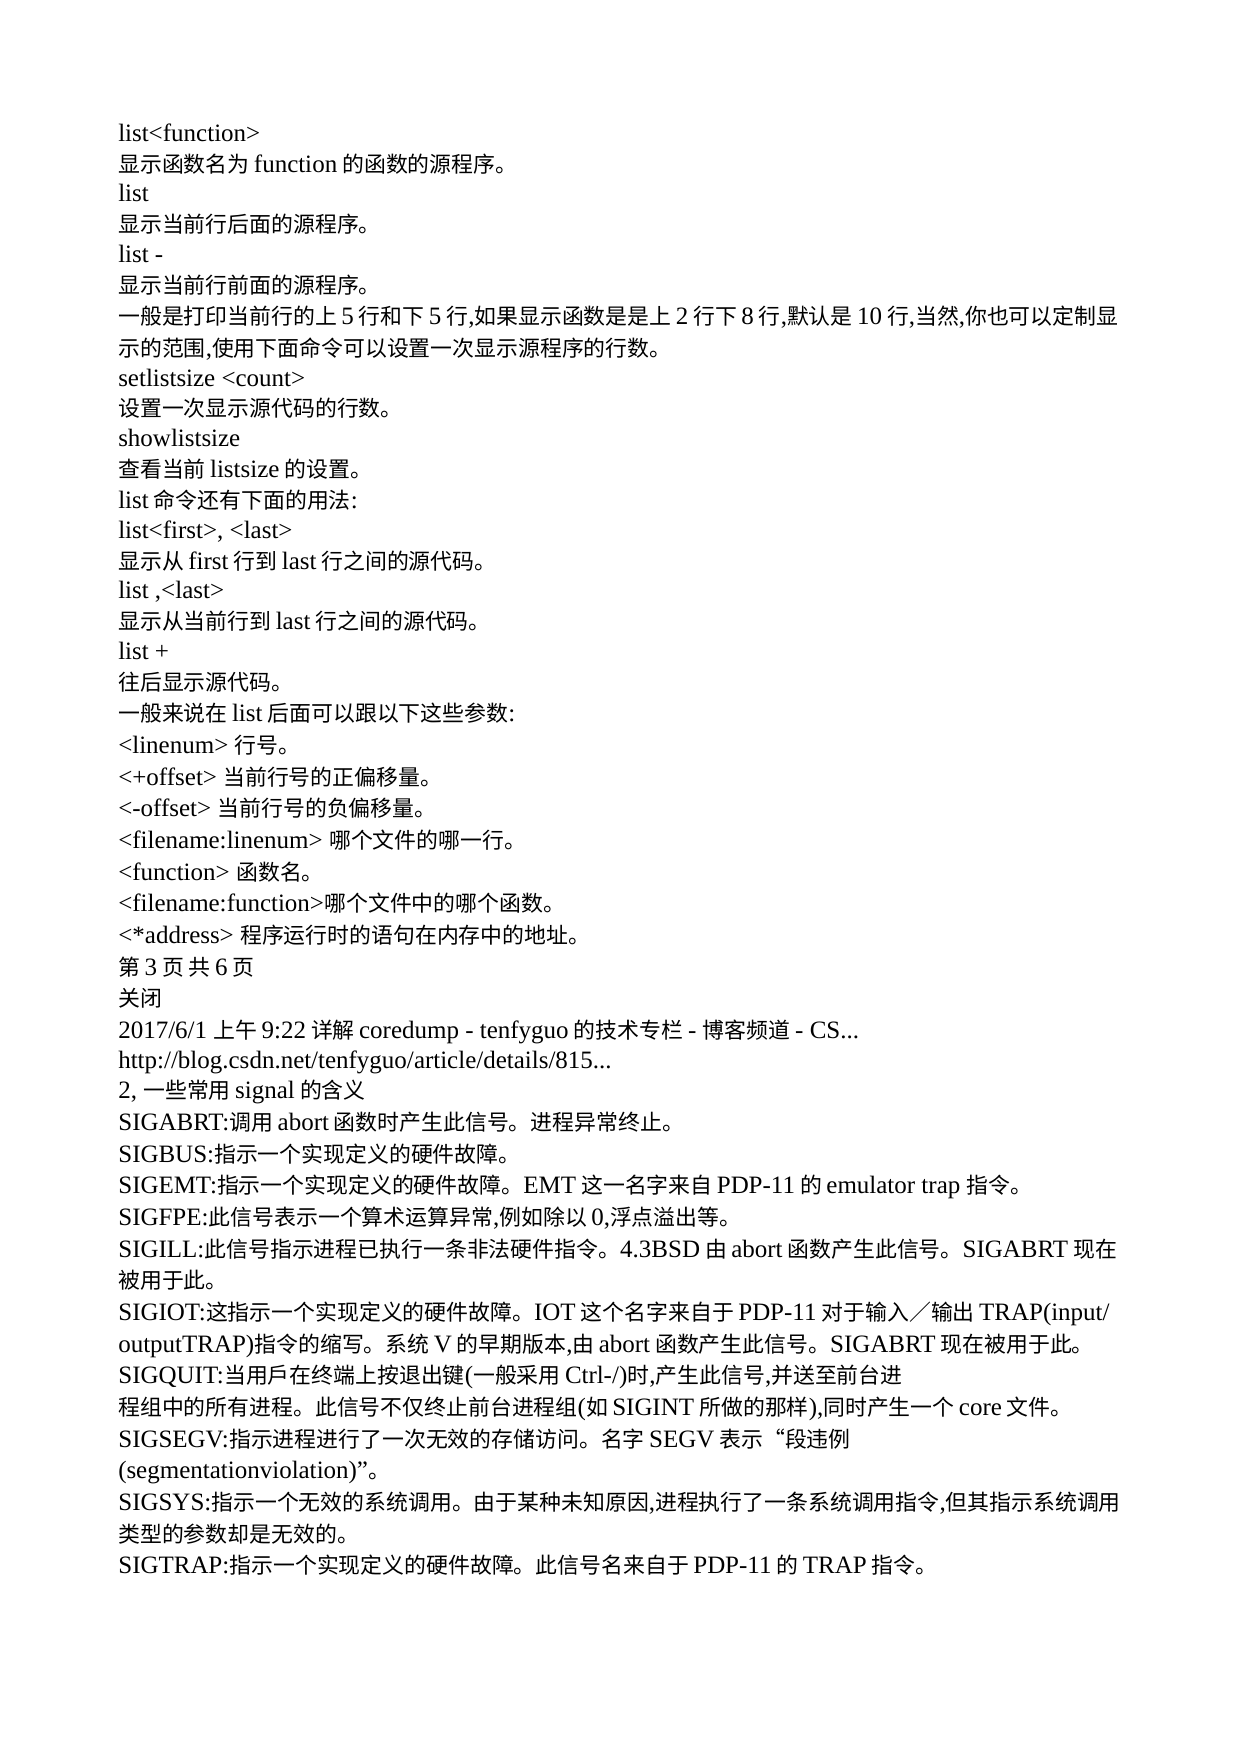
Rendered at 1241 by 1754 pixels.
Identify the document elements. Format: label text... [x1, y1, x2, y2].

text list + [118, 636, 1122, 665]
text 显示从first行到last行之间的源代码。 [118, 544, 1122, 576]
text 显示从当前行到last行之间的源代码。 [118, 604, 1122, 636]
text <filename:linenum> 哪个文件的哪一行。 [118, 823, 1122, 855]
text 显示当前行后面的源程序。 [118, 207, 1122, 239]
text SIGILL:此信号指示进程已执行一条非法硬件指令。4.3BSD由abort函数产生此信号。SIGABRT现在被用于此。 [118, 1232, 1122, 1295]
text SIGQUIT:当用戶在终端上按退出键(一般采用Ctrl-/)时,产生此信号,并送至前台进 [118, 1358, 1122, 1390]
text http://blog.csdn.net/tenfyguo/article/details/815... [118, 1045, 1122, 1073]
text SIGABRT:调用abort函数时产生此信号。进程异常终止。 [118, 1105, 1122, 1137]
text 设置一次显示源代码的行数。 [118, 391, 1122, 423]
text 查看当前listsize的设置。 [118, 452, 1122, 483]
text <filename:function>哪个文件中的哪个函数。 [118, 886, 1122, 918]
text list命令还有下面的用法: [118, 483, 1122, 515]
text list ,<last> [118, 576, 1122, 604]
text setlistsize <count> [118, 363, 1122, 391]
text 显示当前行前面的源程序。 [118, 268, 1122, 299]
text SIGBUS:指示一个实现定义的硬件故障。 [118, 1137, 1122, 1168]
text 2017/6/1 上午9:22详解coredump - tenfyguo的技术专栏 - 博客频道 - CS... [118, 1013, 1122, 1045]
text SIGSYS:指示一个无效的系统调用。由于某种未知原因,进程执行了一条系统调用指令,但其指示系统调用类型的参数却是无效的。 [118, 1485, 1122, 1548]
text 往后显示源代码。 [118, 665, 1122, 696]
text list [118, 178, 1122, 207]
text <linenum> 行号。 [118, 728, 1122, 760]
text list - [118, 239, 1122, 268]
text SIGIOT:这指示一个实现定义的硬件故障。IOT这个名字来自于PDP-11对于输入∕输出TRAP(input/outputTRAP)指令的缩写。系统V的早期版本,由abort函数产生此信号。SIGABRT现在被用于此。 [118, 1295, 1122, 1358]
text 第3页 共6页 [118, 950, 1122, 981]
text 一般来说在list后面可以跟以下这些参数: [118, 696, 1122, 728]
text <-offset> 当前行号的负偏移量。 [118, 791, 1122, 823]
text 一般是打印当前行的上5行和下5行,如果显示函数是是上2行下8行,默认是10行,当然,你也可以定制显示的范围,使用下面命令可以设置一次显示源程序的行数。 [118, 299, 1122, 363]
text 程组中的所有进程。此信号不仅终止前台进程组(如SIGINT所做的那样),同时产生一个core文件。 [118, 1390, 1122, 1422]
text list<first>, <last> [118, 515, 1122, 544]
text 2, 一些常用signal的含义 [118, 1073, 1122, 1105]
text 关闭 [118, 981, 1122, 1013]
text SIGEMT:指示一个实现定义的硬件故障。EMT这一名字来自PDP-11的emulator trap 指令。 [118, 1168, 1122, 1200]
text showlistsize [118, 423, 1122, 452]
text SIGSEGV:指示进程进行了一次无效的存储访问。名字SEGV表示“段违例(segmentationviolation)”。 [118, 1422, 1122, 1485]
text <*address> 程序运行时的语句在内存中的地址。 [118, 918, 1122, 950]
text SIGTRAP:指示一个实现定义的硬件故障。此信号名来自于PDP-11的TRAP指令。 [118, 1548, 1122, 1580]
text list<function> [118, 118, 1122, 147]
text SIGFPE:此信号表示一个算术运算异常,例如除以0,浮点溢出等。 [118, 1200, 1122, 1232]
text <function> 函数名。 [118, 855, 1122, 886]
text <+offset> 当前行号的正偏移量。 [118, 760, 1122, 791]
text 显示函数名为function的函数的源程序。 [118, 147, 1122, 178]
